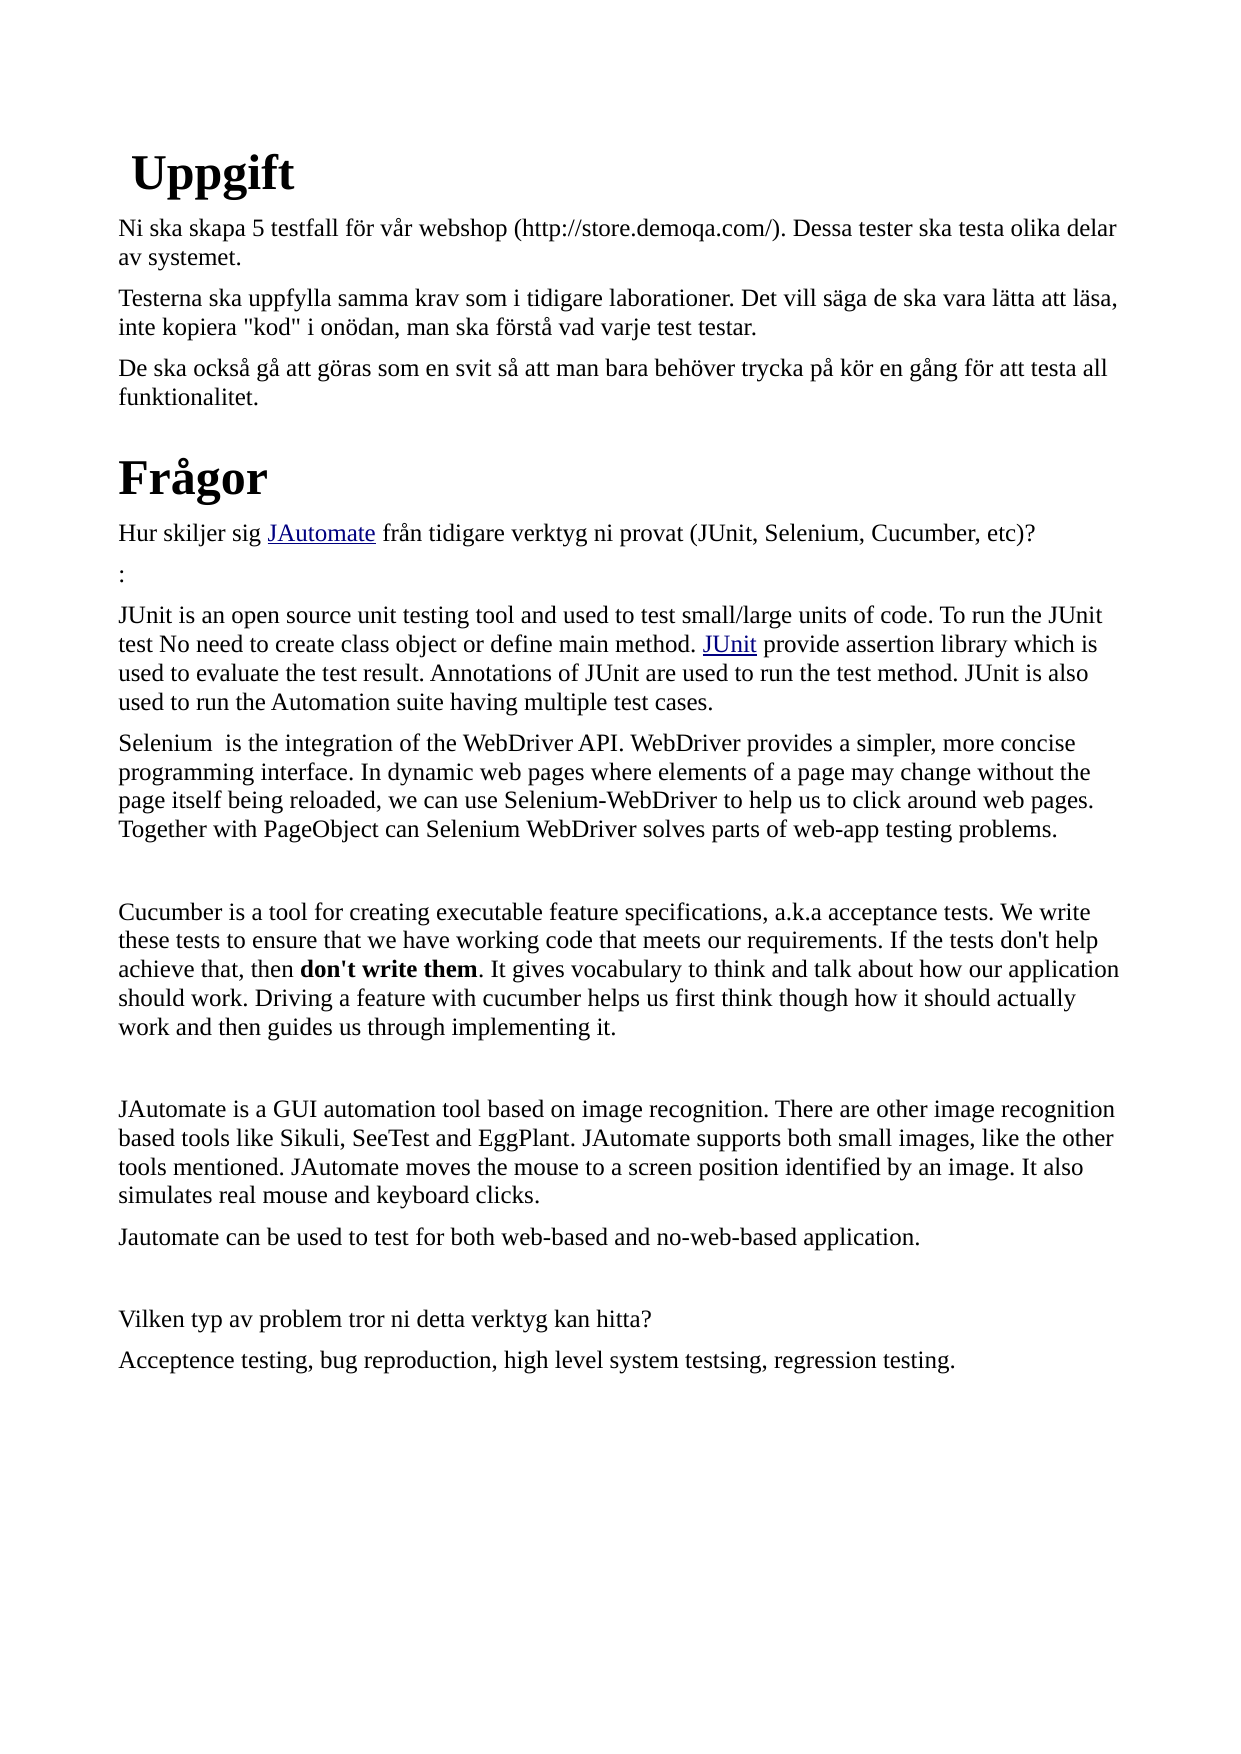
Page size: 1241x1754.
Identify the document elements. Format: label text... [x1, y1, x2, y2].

text De ska också gå att göras som en svit så att man bara behöver trycka på kör en gång för att testa all funktionalitet. [118, 353, 1122, 411]
text JAutomate is a GUI automation tool based on image recognition. There are other image recognition based tools like Sikuli, SeeTest and EggPlant. JAutomate supports both small images, like the other tools mentioned. JAutomate moves the mouse to a screen position identified by an image. It also simulates real mouse and keyboard clicks. [118, 1094, 1122, 1209]
text Vilken typ av problem tror ni detta verktyg kan hitta? [118, 1304, 1122, 1333]
text : [118, 559, 1122, 588]
subtitle Uppgift [118, 143, 1122, 201]
text Acceptence testing, bug reproduction, high level system testsing, regression testing. [118, 1346, 1122, 1374]
subtitle Frågor [118, 448, 1122, 506]
text Selenium is the integration of the WebDriver API. WebDriver provides a simpler, more concise programming interface. In dynamic web pages where elements of a page may change without the page itself being reloaded, we can use Selenium-WebDriver to help us to click around web pages. Together with PageObject can Selenium WebDriver solves parts of web-app testing problems. [118, 728, 1122, 843]
text Ni ska skapa 5 testfall för vår webshop (http://store.demoqa.com/). Dessa tester ska testa olika delar av systemet. [118, 213, 1122, 271]
text Cucumber is a tool for creating executable feature specifications, a.k.a acceptance tests. We write these tests to ensure that we have working code that meets our requirements. If the tests don't help achieve that, then don't write them. It gives vocabulary to think and talk about how our application should work. Driving a feature with cucumber helps us first think though how it should actually work and then guides us through implementing it. [118, 897, 1122, 1041]
text Testerna ska uppfylla samma krav som i tidigare laborationer. Det vill säga de ska vara lätta att läsa, inte kopiera "kod" i onödan, man ska förstå vad varje test testar. [118, 283, 1122, 341]
text Hur skiljer sig JAutomate från tidigare verktyg ni provat (JUnit, Selenium, Cucumber, etc)? [118, 518, 1122, 547]
text Jautomate can be used to test for both web-based and no-web-based application. [118, 1222, 1122, 1251]
text JUnit is an open source unit testing tool and used to test small/large units of code. To run the JUnit test No need to create class object or define main method. JUnit provide assertion library which is used to evaluate the test result. Annotations of JUnit are used to run the test method. JUnit is also used to run the Automation suite having multiple test cases. [118, 601, 1122, 716]
